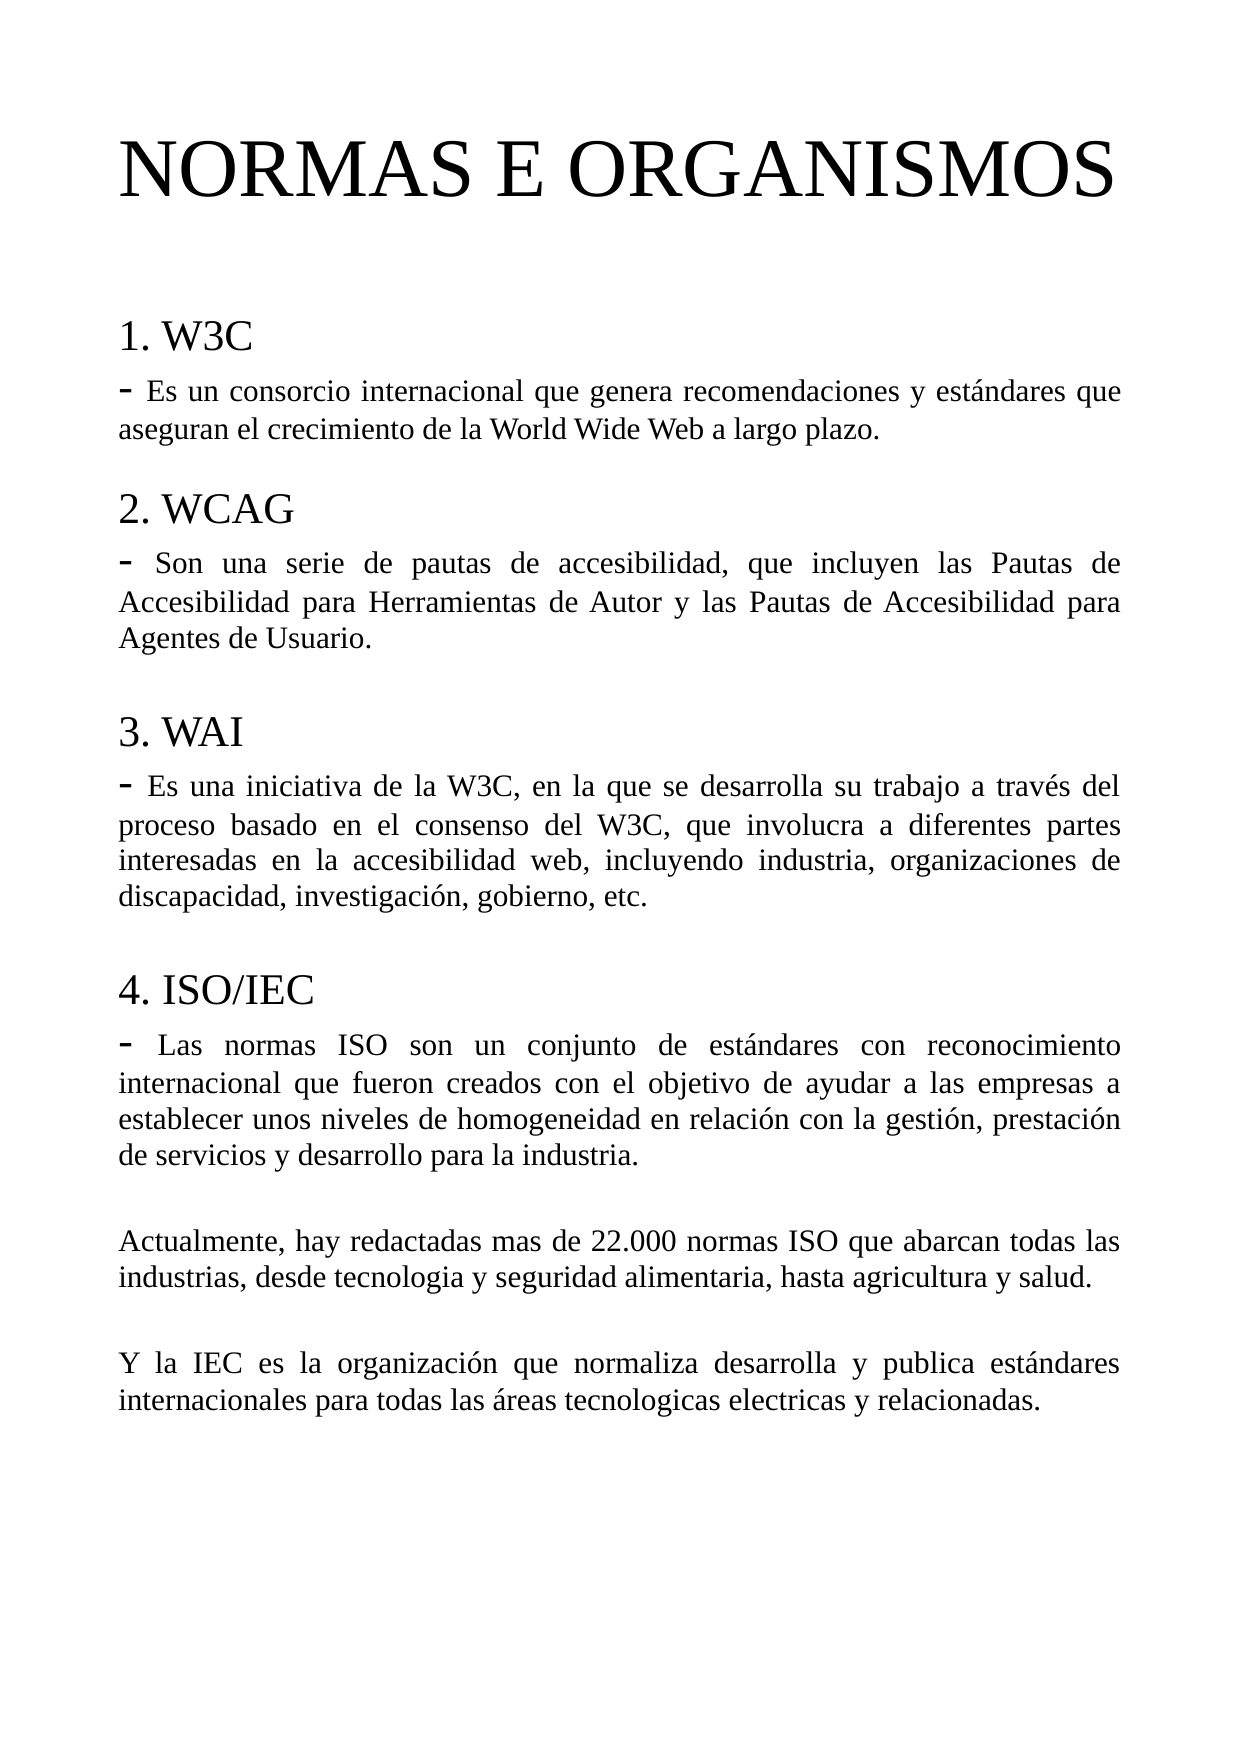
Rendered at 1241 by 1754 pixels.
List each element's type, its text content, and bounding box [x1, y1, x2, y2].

text - Es un consorcio internacional que genera recomendaciones y estándares que aseguran el crecimiento de la World Wide Web a largo plazo. [118, 360, 1122, 446]
text NORMAS E ORGANISMOS [118, 118, 1122, 214]
text 4. ISO/IEC [118, 964, 1122, 1014]
text - Son una serie de pautas de accesibilidad, que incluyen las Pautas de Accesibilidad para Herramientas de Autor y las Pautas de Accesibilidad para Agentes de Usuario. [118, 533, 1122, 655]
text Actualmente, hay redactadas mas de 22.000 normas ISO que abarcan todas las industrias, desde tecnologia y seguridad alimentaria, hasta agricultura y salud. [118, 1223, 1122, 1294]
text - Las normas ISO son un conjunto de estándares con reconocimiento internacional que fueron creados con el objetivo de ayudar a las empresas a establecer unos niveles de homogeneidad en relación con la gestión, prestación de servicios y desarrollo para la industria. [118, 1014, 1122, 1172]
text Y la IEC es la organización que normaliza desarrolla y publica estándares internacionales para todas las áreas tecnologicas electricas y relacionadas. [118, 1345, 1122, 1417]
text 1. W3C [118, 310, 1122, 360]
text 3. WAI [118, 705, 1122, 755]
text 2. WCAG [118, 482, 1122, 533]
text - Es una iniciativa de la W3C, en la que se desarrolla su trabajo a través del proceso basado en el consenso del W3C, que involucra a diferentes partes interesadas en la accesibilidad web, incluyendo industria, organizaciones de discapacidad, investigación, gobierno, etc. [118, 755, 1122, 913]
